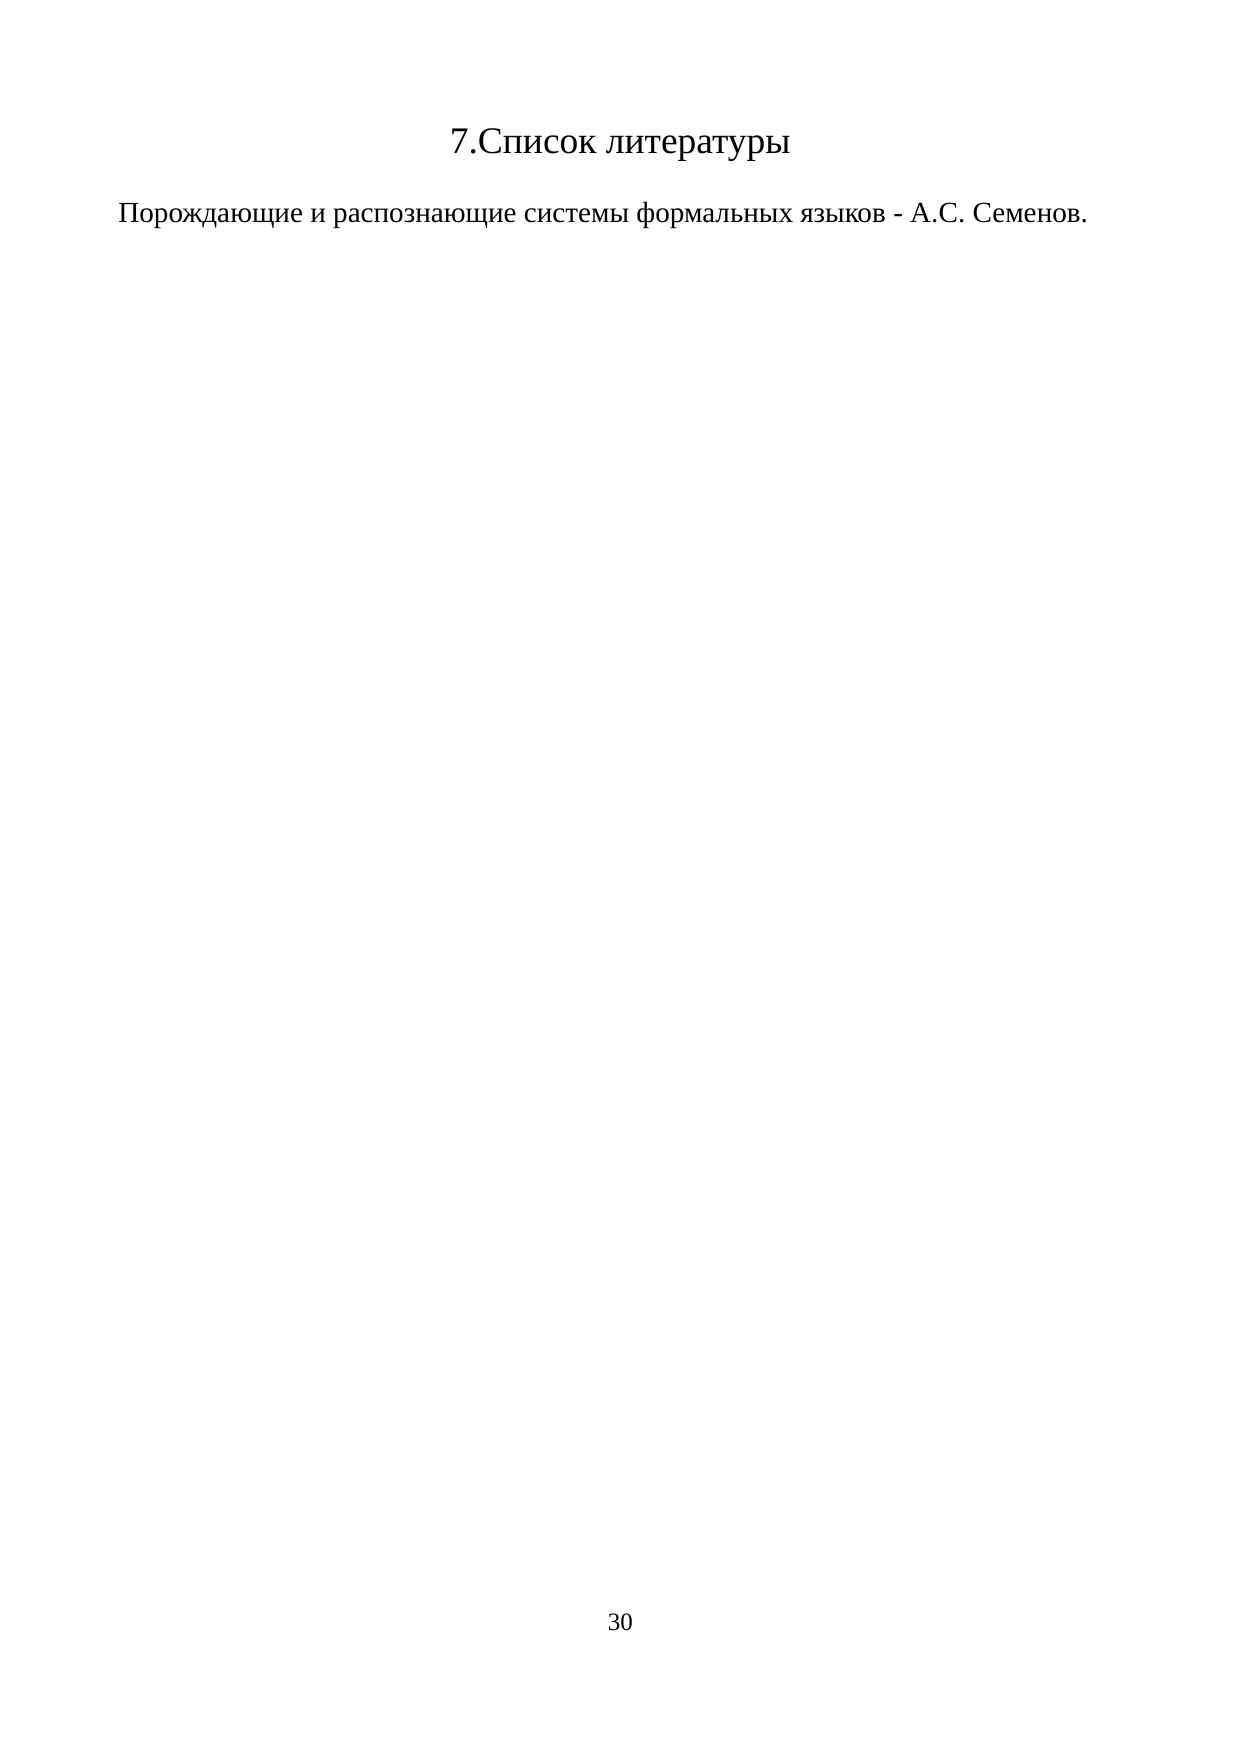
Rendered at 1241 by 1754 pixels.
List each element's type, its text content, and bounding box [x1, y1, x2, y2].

subtitle 7.Список литературы [118, 118, 1122, 161]
text Порождающие и распознающие системы формальных языков - А.С. Семенов. [118, 195, 1122, 229]
